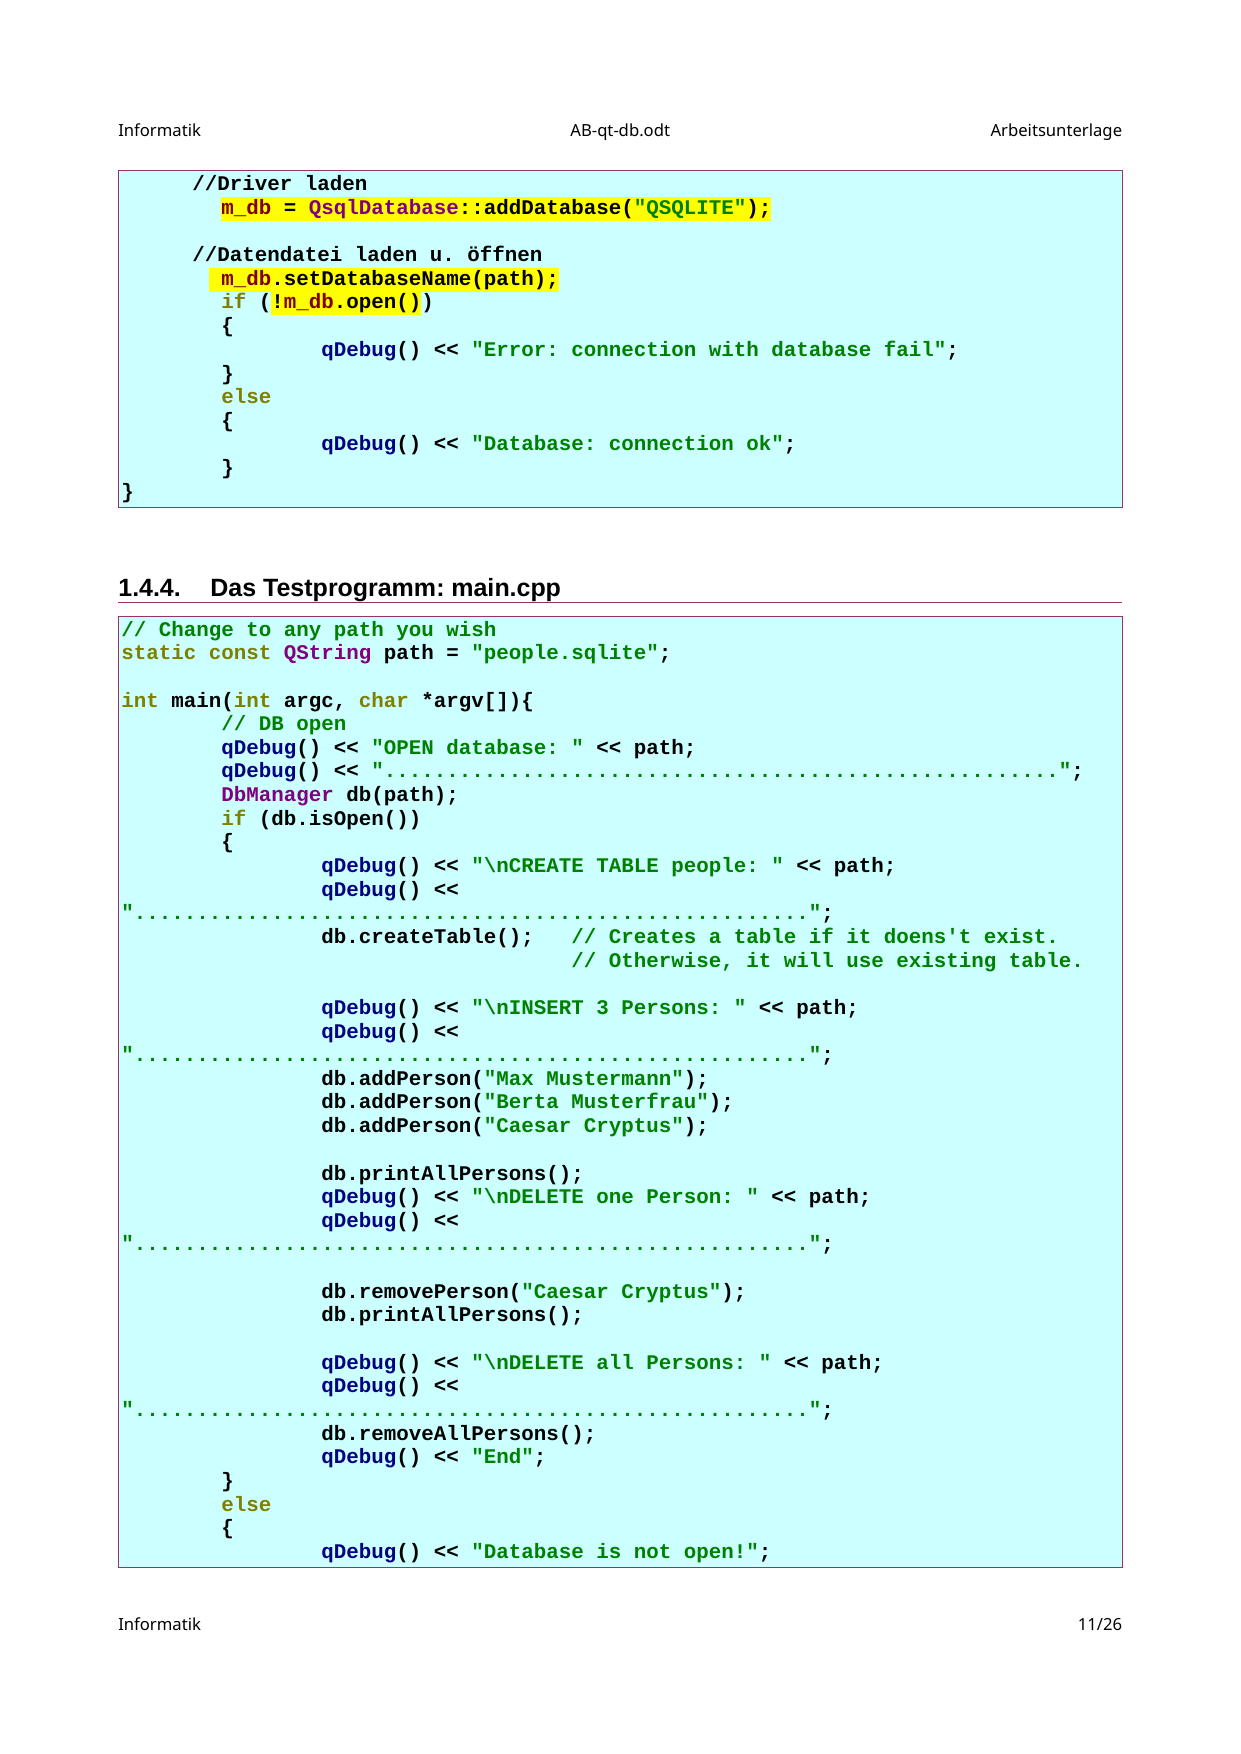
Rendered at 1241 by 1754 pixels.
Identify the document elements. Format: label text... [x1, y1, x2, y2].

text db.removeAllPersons(); [119, 1419, 1122, 1443]
text //Driver laden [119, 171, 1122, 194]
text if (db.isOpen()) [119, 805, 1122, 828]
text qDebug() << "......................................................"; [119, 876, 1122, 923]
text db.addPerson("Caesar Cryptus"); [119, 1112, 1122, 1136]
text qDebug() << "......................................................"; [119, 757, 1122, 781]
text db.printAllPersons(); [119, 1136, 1122, 1183]
text { [119, 828, 1122, 852]
text DbManager db(path); [119, 781, 1122, 805]
text qDebug() << "\nCREATE TABLE people: " << path; [119, 852, 1122, 876]
text qDebug() << "\nDELETE one Person: " << path; [119, 1183, 1122, 1207]
text qDebug() << "Database: connection ok"; [119, 430, 1122, 454]
text int main(int argc, char *argv[]){ [119, 687, 1122, 710]
text qDebug() << "Error: connection with database fail"; [119, 336, 1122, 359]
text qDebug() << "\nDELETE all Persons: " << path; [119, 1325, 1122, 1372]
text db.createTable(); // Creates a table if it doens't exist. [119, 923, 1122, 947]
text { [119, 312, 1122, 336]
text // Otherwise, it will use existing table. [119, 947, 1122, 970]
text m_db.setDatabaseName(path); [119, 265, 1122, 288]
text qDebug() << "\nINSERT 3 Persons: " << path; [119, 994, 1122, 1018]
text db.addPerson("Berta Musterfrau"); [119, 1088, 1122, 1112]
subtitle Das Testprogramm: main.cpp [118, 573, 1122, 602]
text qDebug() << "......................................................"; [119, 1372, 1122, 1419]
text //Datendatei laden u. öffnen [119, 241, 1122, 265]
text m_db = QsqlDatabase::addDatabase("QSQLITE"); [119, 194, 1122, 241]
text else [119, 383, 1122, 407]
text } [119, 359, 1122, 383]
text // DB open [119, 710, 1122, 734]
text } [119, 478, 1122, 507]
text { [119, 407, 1122, 430]
text qDebug() << "End"; [119, 1443, 1122, 1467]
text // Change to any path you wish [119, 617, 1122, 639]
text qDebug() << "......................................................"; [119, 1018, 1122, 1065]
text { [119, 1514, 1122, 1538]
text qDebug() << "OPEN database: " << path; [119, 734, 1122, 757]
text qDebug() << "Database is not open!"; [119, 1538, 1122, 1567]
text if (!m_db.open()) [119, 288, 1122, 312]
text db.removePerson("Caesar Cryptus"); [119, 1254, 1122, 1301]
text static const QString path = "people.sqlite"; [119, 639, 1122, 687]
text else [119, 1491, 1122, 1514]
text db.printAllPersons(); [119, 1301, 1122, 1325]
text db.addPerson("Max Mustermann"); [119, 1065, 1122, 1088]
text } [119, 1467, 1122, 1491]
text qDebug() << "......................................................"; [119, 1207, 1122, 1254]
text } [119, 454, 1122, 478]
